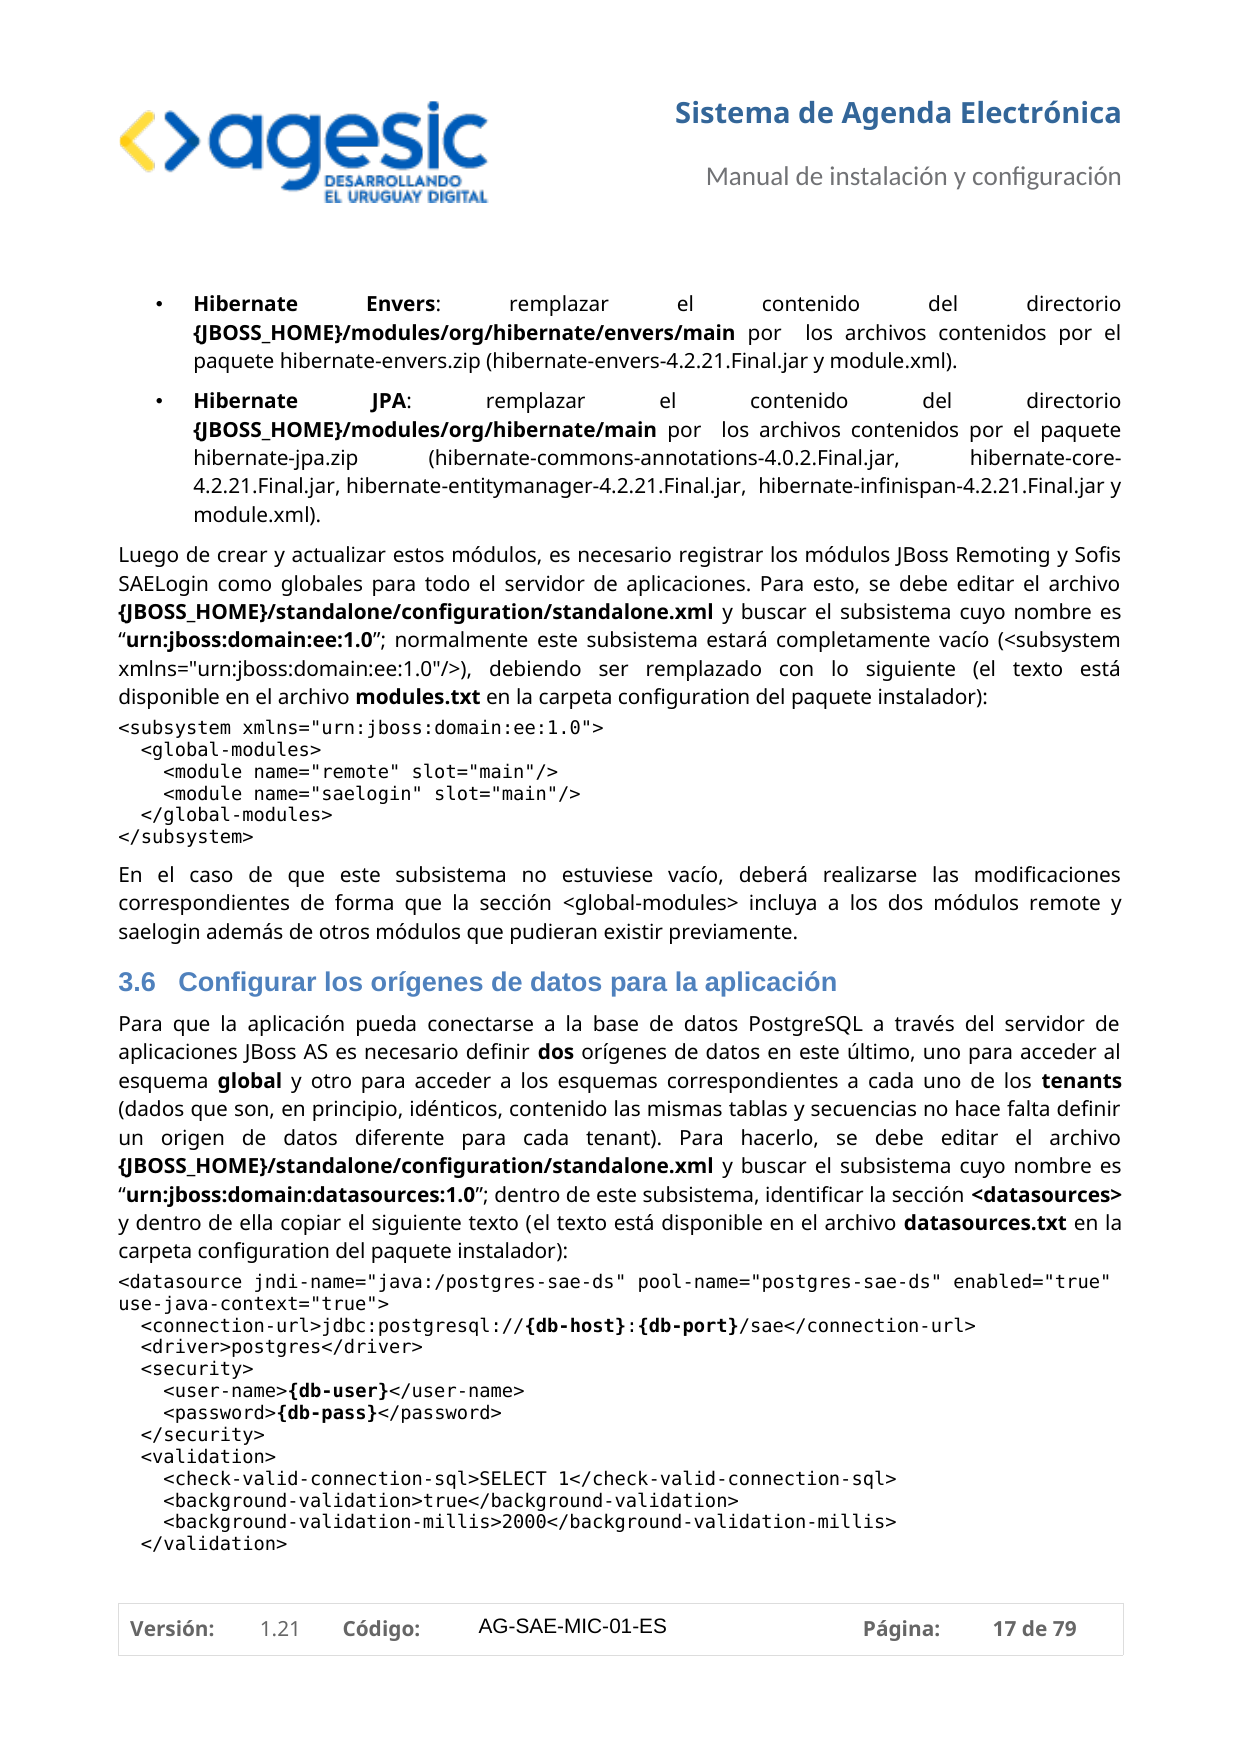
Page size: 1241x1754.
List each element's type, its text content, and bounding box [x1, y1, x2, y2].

text </validation> [118, 1533, 1122, 1555]
text </subsystem> [118, 826, 1122, 848]
text <subsystem xmlns="urn:jboss:domain:ee:1.0"> [118, 717, 1122, 739]
text <background-validation>true</background-validation> [118, 1490, 1122, 1512]
text <driver>postgres</driver> [118, 1337, 1122, 1358]
text <global-modules> [118, 739, 1122, 761]
text </global-modules> [118, 804, 1122, 826]
text <user-name>{db-user}</user-name> [118, 1380, 1122, 1402]
list Hibernate JPA: remplazar el contenido del directorio {JBOSS_HOME}/modules/org/hibernate/main por los archivos contenidos por el paquete hibernate-jpa.zip (hibernate-commons-annotations-4.0.2.Final.jar, hibernate-core-4.2.21.Final.jar, hibernate-entitymanager-4.2.21.Final.jar, hibernate-infinispan-4.2.21.Final.jar y module.xml). [156, 386, 1122, 528]
text Para que la aplicación pueda conectarse a la base de datos PostgreSQL a través del servidor de aplicaciones JBoss AS es necesario definir dos orígenes de datos en este último, uno para acceder al esquema global y otro para acceder a los esquemas correspondientes a cada uno de los tenants (dados que son, en principio, idénticos, contenido las mismas tablas y secuencias no hace falta definir un origen de datos diferente para cada tenant). Para hacerlo, se debe editar el archivo {JBOSS_HOME}/standalone/configuration/standalone.xml y buscar el subsistema cuyo nombre es “urn:jboss:domain:datasources:1.0”; dentro de este subsistema, identificar la sección <datasources> y dentro de ella copiar el siguiente texto (el texto está disponible en el archivo datasources.txt en la carpeta configuration del paquete instalador): [118, 1009, 1122, 1265]
text En el caso de que este subsistema no estuviese vacío, deberá realizarse las modificaciones correspondientes de forma que la sección <global-modules> incluya a los dos módulos remote y saelogin además de otros módulos que pudieran existir previamente. [118, 860, 1122, 945]
subtitle Configurar los orígenes de datos para la aplicación [118, 966, 1122, 997]
text </security> [118, 1424, 1122, 1446]
text <security> [118, 1358, 1122, 1380]
text <connection-url>jdbc:postgresql://{db-host}:{db-port}/sae</connection-url> [118, 1315, 1122, 1337]
list Hibernate Envers: remplazar el contenido del directorio {JBOSS_HOME}/modules/org/hibernate/envers/main por los archivos contenidos por el paquete hibernate-envers.zip (hibernate-envers-4.2.21.Final.jar y module.xml). [156, 289, 1122, 374]
picture [119, 101, 489, 203]
text <datasource jndi-name="java:/postgres-sae-ds" pool-name="postgres-sae-ds" enabled="true" use-java-context="true"> [118, 1271, 1122, 1315]
text <validation> [118, 1446, 1122, 1468]
text <module name="remote" slot="main"/> [118, 761, 1122, 782]
text <module name="saelogin" slot="main"/> [118, 782, 1122, 804]
text <password>{db-pass}</password> [118, 1402, 1122, 1424]
text <check-valid-connection-sql>SELECT 1</check-valid-connection-sql> [118, 1468, 1122, 1490]
text Luego de crear y actualizar estos módulos, es necesario registrar los módulos JBoss Remoting y Sofis SAELogin como globales para todo el servidor de aplicaciones. Para esto, se debe editar el archivo {JBOSS_HOME}/standalone/configuration/standalone.xml y buscar el subsistema cuyo nombre es “urn:jboss:domain:ee:1.0”; normalmente este subsistema estará completamente vacío (<subsystem xmlns="urn:jboss:domain:ee:1.0"/>), debiendo ser remplazado con lo siguiente (el texto está disponible en el archivo modules.txt en la carpeta configuration del paquete instalador): [118, 540, 1122, 711]
text <background-validation-millis>2000</background-validation-millis> [118, 1512, 1122, 1533]
